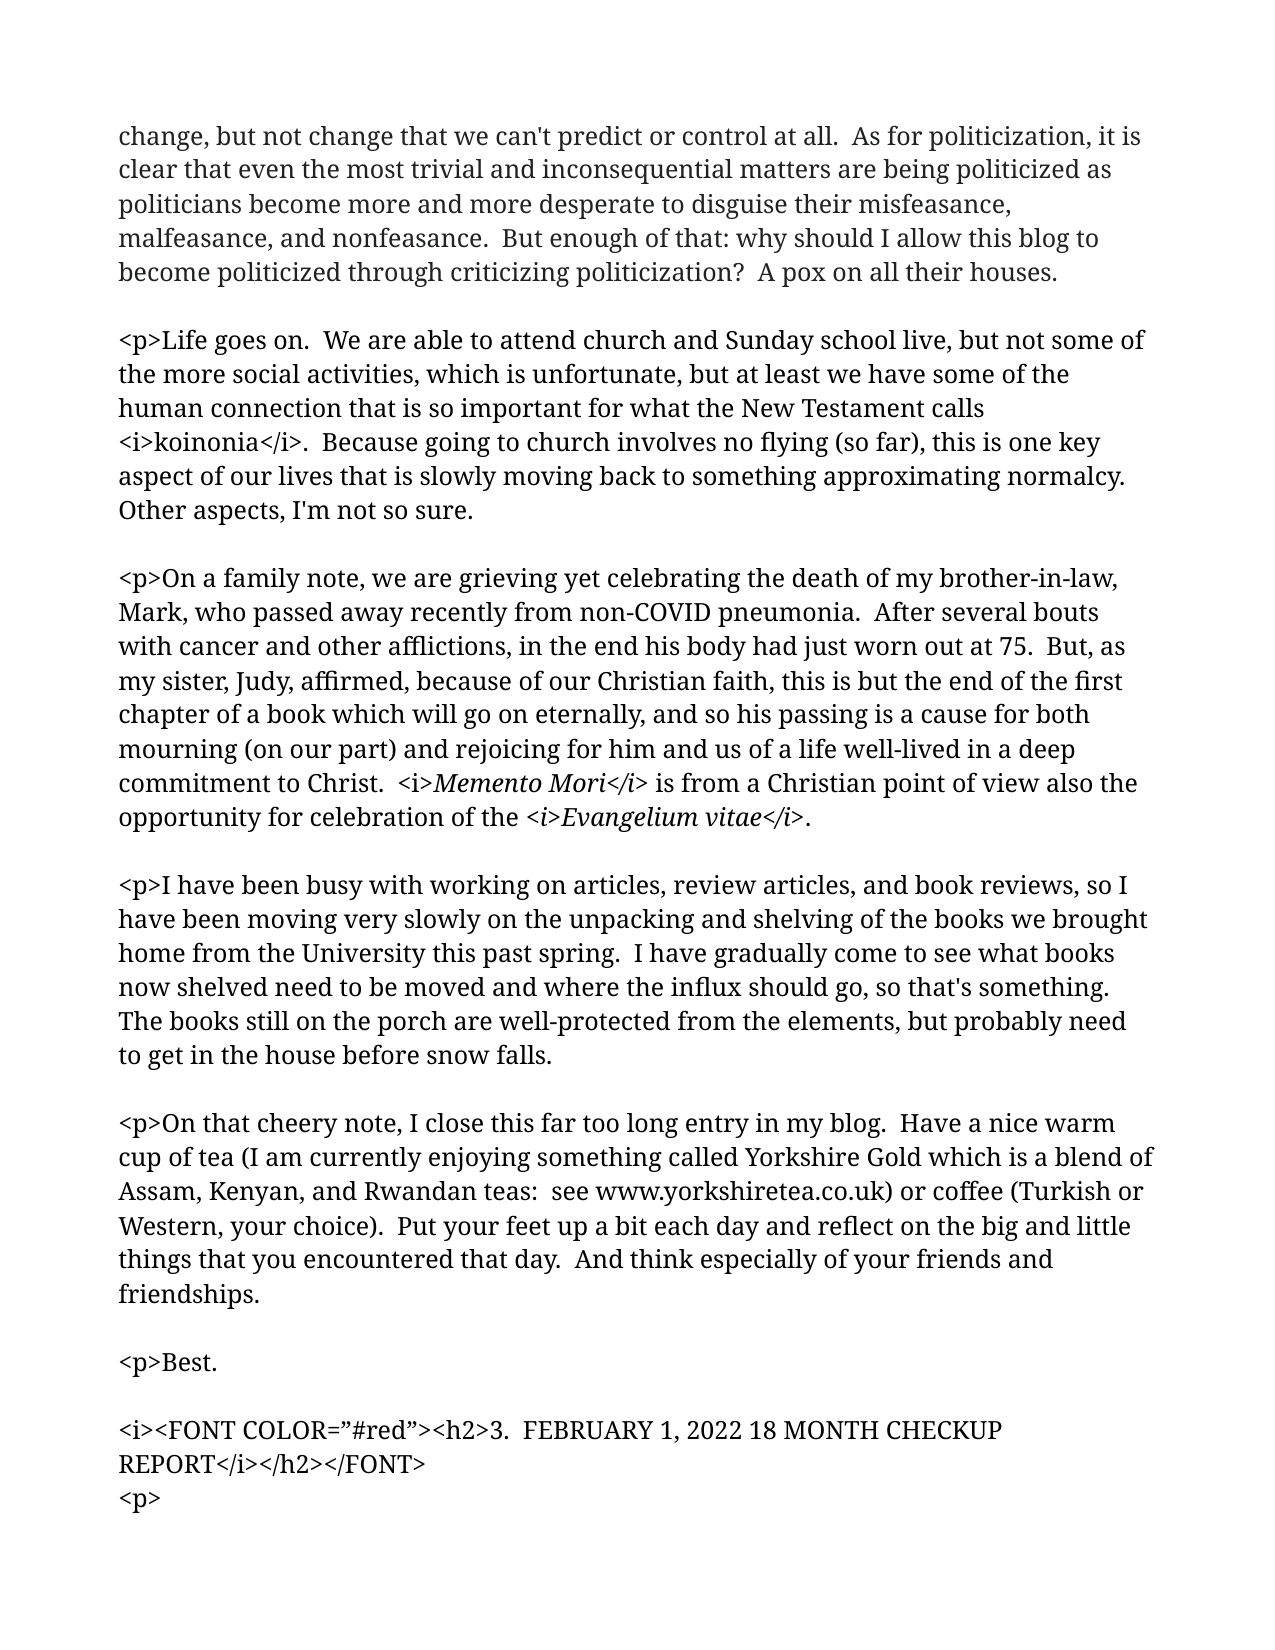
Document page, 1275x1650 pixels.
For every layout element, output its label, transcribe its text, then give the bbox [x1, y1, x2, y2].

text <p>On that cheery note, I close this far too long entry in my blog. Have a nice warm cup of tea (I am currently enjoying something called Yorkshire Gold which is a blend of Assam, Kenyan, and Rwandan teas: see www.yorkshiretea.co.uk) or coffee (Turkish or Western, your choice). Put your feet up a bit each day and reflect on the big and little things that you encountered that day. And think especially of your friends and friendships. [118, 1106, 1157, 1310]
text <p>Best. [118, 1344, 1157, 1378]
text <i><FONT COLOR=”#red”><h2>3. FEBRUARY 1, 2022 18 MONTH CHECKUP REPORT</i></h2></FONT> [118, 1412, 1157, 1481]
text <p>On a family note, we are grieving yet celebrating the death of my brother-in-law, Mark, who passed away recently from non-COVID pneumonia. After several bouts with cancer and other afflictions, in the end his body had just worn out at 75. But, as my sister, Judy, affirmed, because of our Christian faith, this is but the end of the first chapter of a book which will go on eternally, and so his passing is a cause for both mourning (on our part) and rejoicing for him and us of a life well-lived in a deep commitment to Christ. <i>Memento Mori</i> is from a Christian point of view also the opportunity for celebration of the <i>Evangelium vitae</i>. [118, 561, 1157, 833]
text change, but not change that we can't predict or control at all. As for politicization, it is clear that even the most trivial and inconsequential matters are being politicized as politicians become more and more desperate to disguise their misfeasance, malfeasance, and nonfeasance. But enough of that: why should I allow this blog to become politicized through criticizing politicization? A pox on all their houses. [118, 118, 1157, 288]
text <p>Life goes on. We are able to attend church and Sunday school live, but not some of the more social activities, which is unfortunate, but at least we have some of the human connection that is so important for what the New Testament calls <i>koinonia</i>. Because going to church involves no flying (so far), this is one key aspect of our lives that is slowly moving back to something approximating normalcy. Other aspects, I'm not so sure. [118, 322, 1157, 527]
text <p> [118, 1481, 1157, 1515]
text <p>I have been busy with working on articles, review articles, and book reviews, so I have been moving very slowly on the unpacking and shelving of the books we brought home from the University this past spring. I have gradually come to see what books now shelved need to be moved and where the influx should go, so that's something. The books still on the porch are well-protected from the elements, but probably need to get in the house before snow falls. [118, 867, 1157, 1072]
